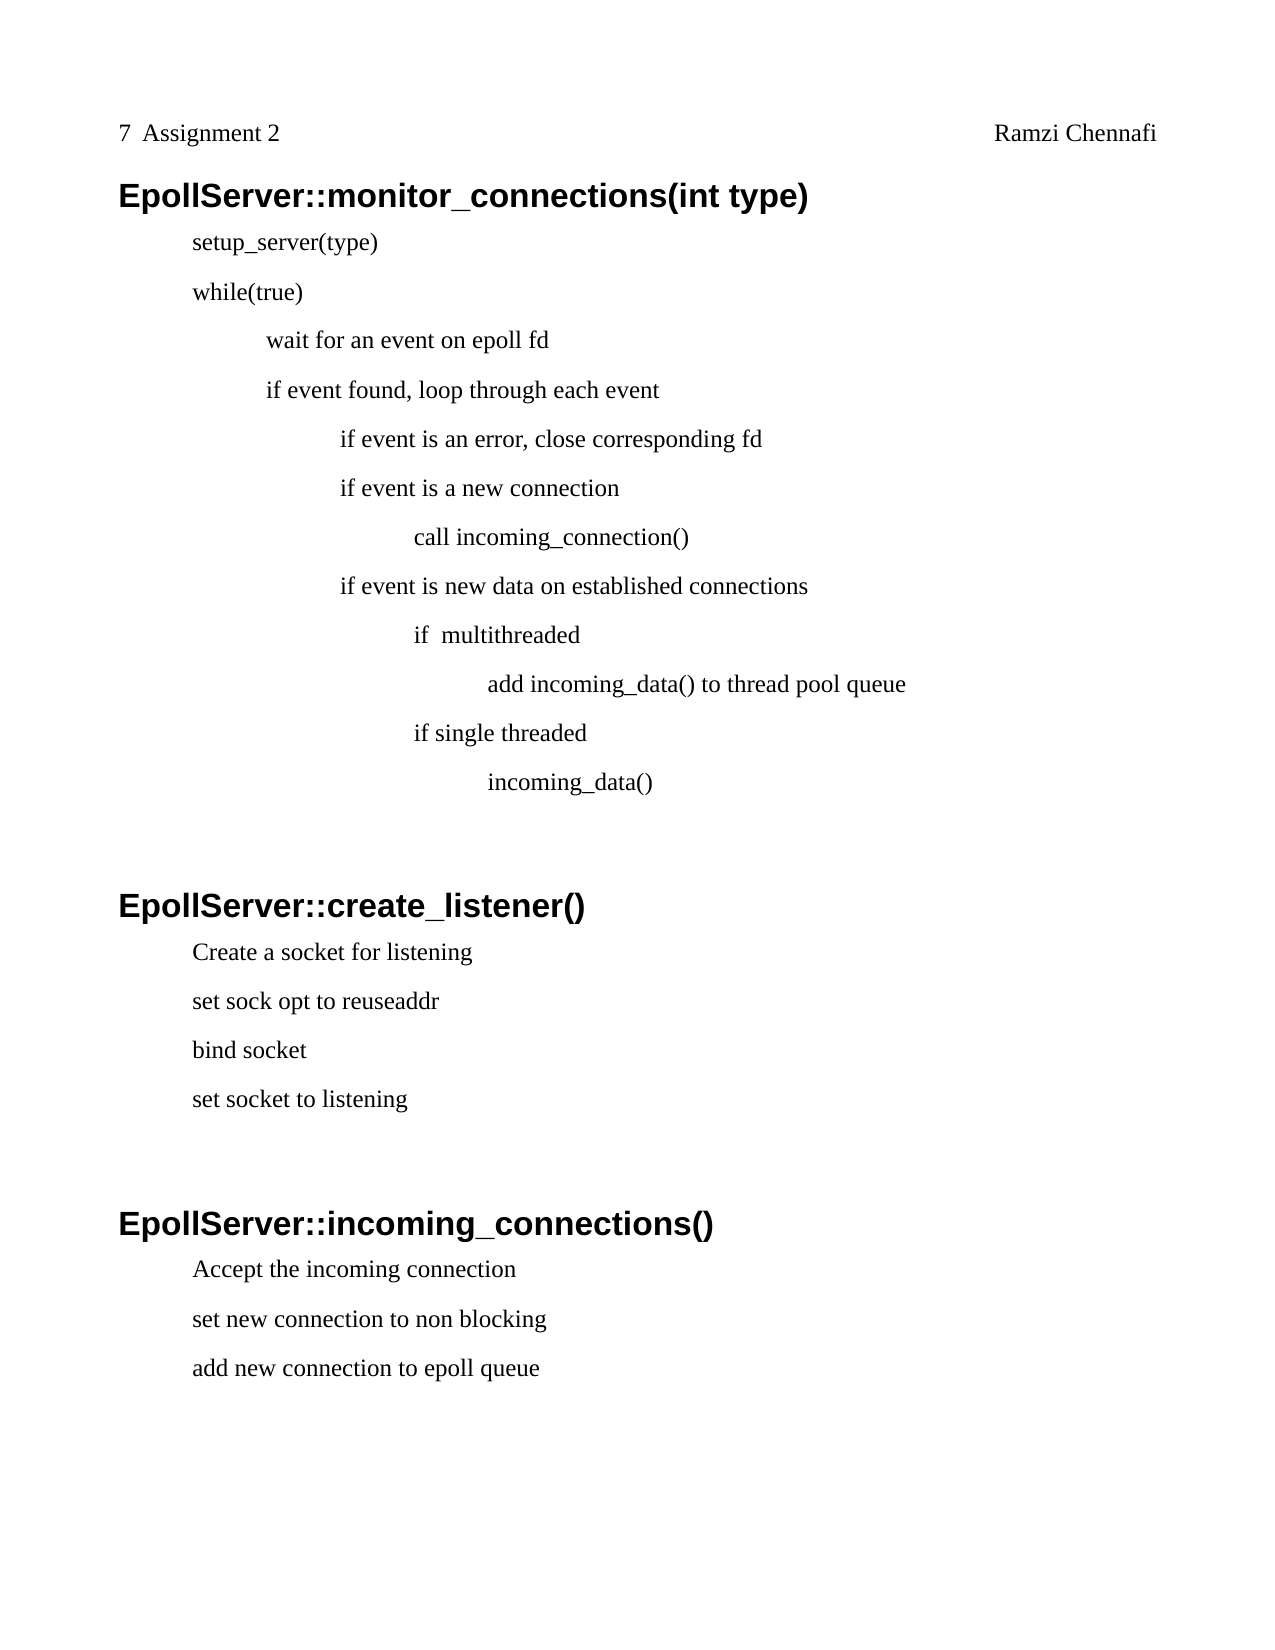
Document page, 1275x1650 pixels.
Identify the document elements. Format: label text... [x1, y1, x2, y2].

text wait for an event on epoll fd [118, 326, 1157, 354]
subtitle EpollServer::incoming_connections() [118, 1203, 1157, 1242]
text Accept the incoming connection [118, 1254, 1157, 1283]
text set new connection to non blocking [118, 1304, 1157, 1332]
text add new connection to epoll queue [118, 1353, 1157, 1381]
text if multithreaded [118, 620, 1157, 649]
text add incoming_data() to thread pool queue [118, 669, 1157, 698]
subtitle EpollServer::create_listener() [118, 886, 1157, 925]
text while(true) [118, 277, 1157, 305]
text incoming_data() [118, 767, 1157, 796]
text call incoming_connection() [118, 522, 1157, 551]
text if single threaded [118, 718, 1157, 747]
text set sock opt to reuseaddr [118, 986, 1157, 1015]
text if event found, loop through each event [118, 375, 1157, 403]
text if event is new data on established connections [118, 571, 1157, 600]
text Create a socket for listening [118, 937, 1157, 966]
subtitle EpollServer::monitor_connections(int type) [118, 176, 1157, 215]
text set socket to listening [118, 1084, 1157, 1113]
text if event is an error, close corresponding fd [118, 424, 1157, 452]
text if event is a new connection [118, 473, 1157, 502]
text bind socket [118, 1035, 1157, 1064]
text setup_server(type) [118, 227, 1157, 256]
